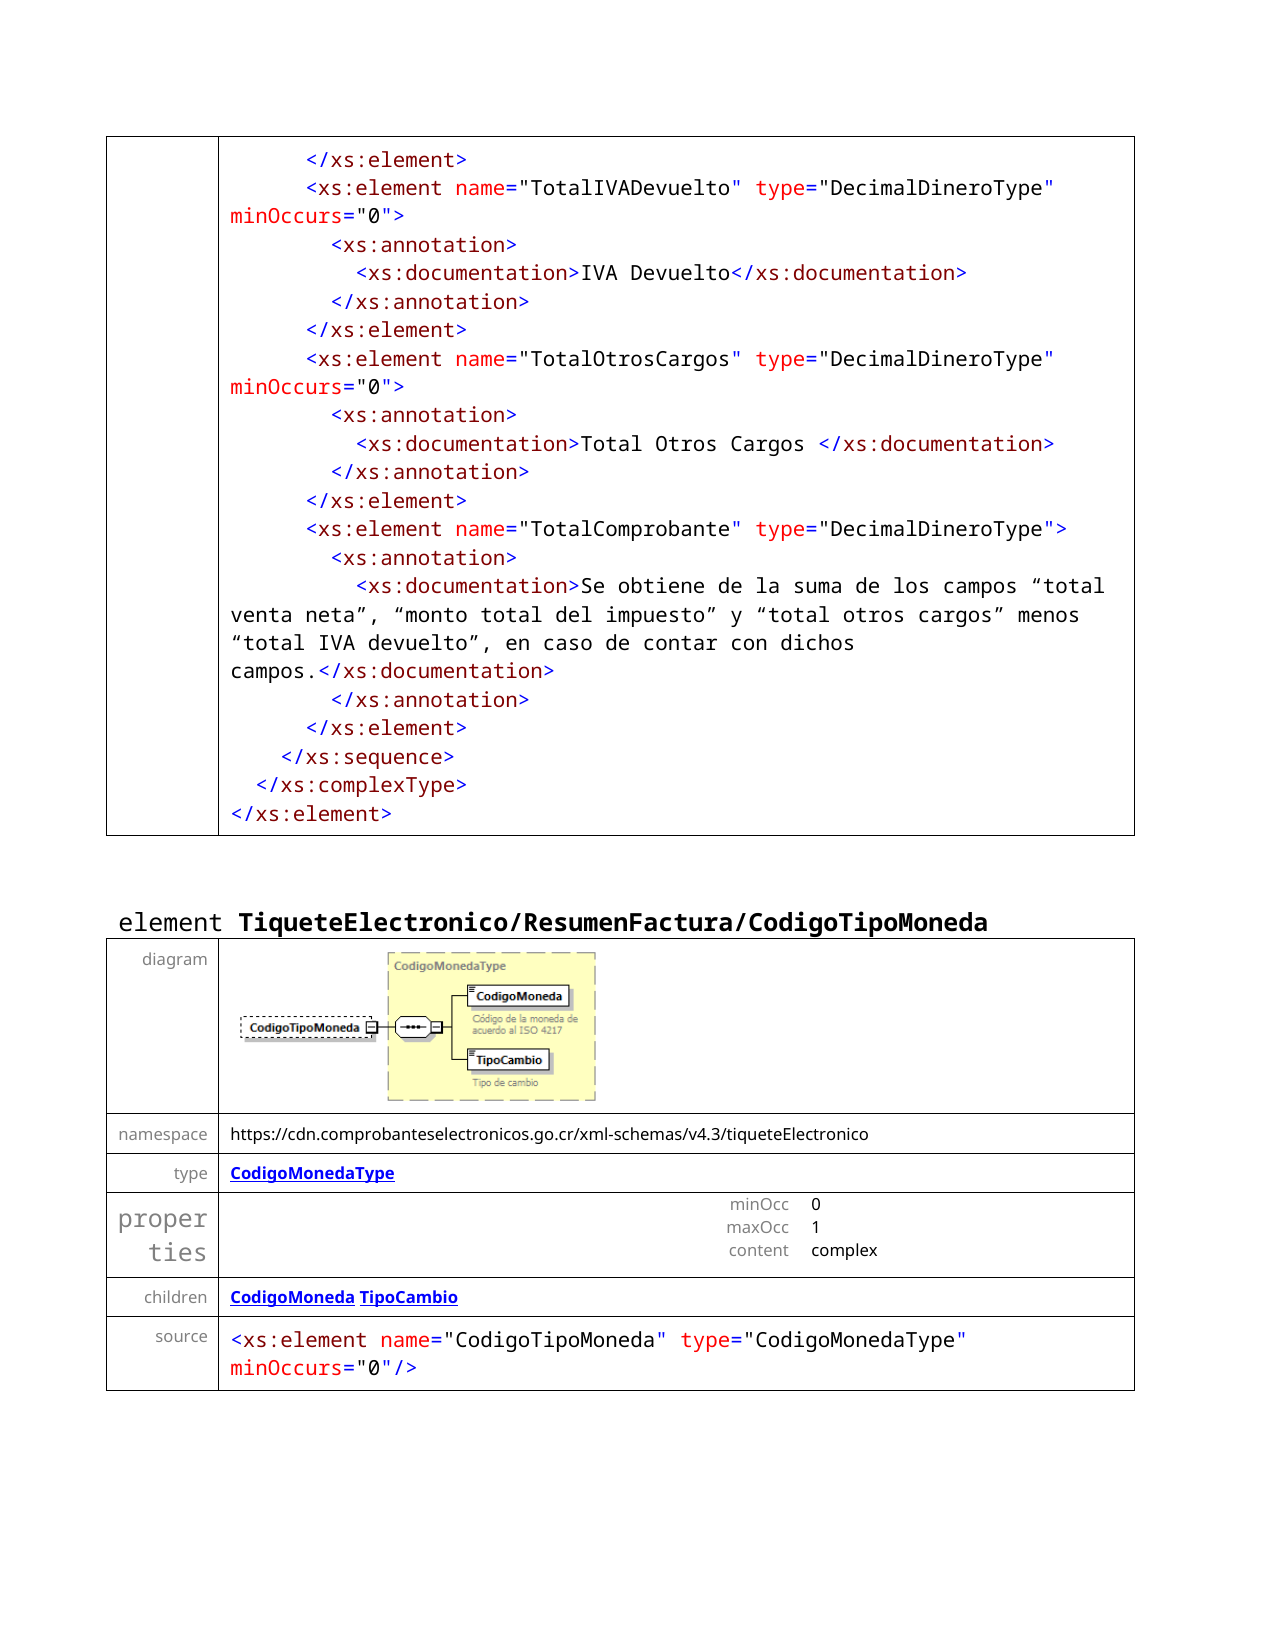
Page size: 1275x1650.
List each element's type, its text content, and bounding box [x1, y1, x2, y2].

table_header [219, 939, 1134, 1113]
table_cell [107, 137, 218, 835]
table_header 0 [800, 1193, 1134, 1216]
table_cell children [107, 1278, 218, 1316]
table_cell source [107, 1317, 218, 1390]
table_cell CodigoMoneda TipoCambio [219, 1278, 1134, 1316]
table_cell properties [107, 1193, 218, 1277]
table_cell </xs:element> <xs:element name="TotalIVADevuelto" type="DecimalDineroType" minOccurs="0"> <xs:annotation> <xs:documentation>IVA Devuelto</xs:documentation> </xs:annotation> </xs:element> <xs:element name="TotalOtrosCargos" type="DecimalDineroType" minOccurs="0"> <xs:annotation> <xs:documentation>Total Otros Cargos </xs:documentation> </xs:annotation> </xs:element> <xs:element name="TotalComprobante" type="DecimalDineroType"> <xs:annotation> <xs:documentation>Se obtiene de la suma de los campos “total venta neta”, “monto total del impuesto” y “total otros cargos” menos “total IVA devuelto”, en caso de contar con dichos campos.</xs:documentation> </xs:annotation> </xs:element> </xs:sequence> </xs:complexType> </xs:element> [219, 137, 1134, 835]
table_header minOcc [230, 1193, 800, 1216]
table_cell [219, 1193, 1134, 1277]
table_cell <xs:element name="CodigoTipoMoneda" type="CodigoMonedaType" minOccurs="0"/> [219, 1317, 1134, 1390]
table_cell namespace [107, 1114, 218, 1153]
table_cell content [230, 1239, 800, 1261]
table_cell maxOcc [230, 1216, 800, 1238]
table_cell complex [800, 1239, 1134, 1261]
table_header diagram [107, 939, 218, 1113]
table_cell https://cdn.comprobanteselectronicos.go.cr/xml-schemas/v4.3/tiqueteElectronico [219, 1114, 1134, 1153]
table_cell CodigoMonedaType [219, 1154, 1134, 1192]
table_cell type [107, 1154, 218, 1192]
text element TiqueteElectronico/ResumenFactura/CodigoTipoMoneda [118, 904, 1157, 938]
table_cell 1 [800, 1216, 1134, 1238]
picture [230, 947, 605, 1106]
